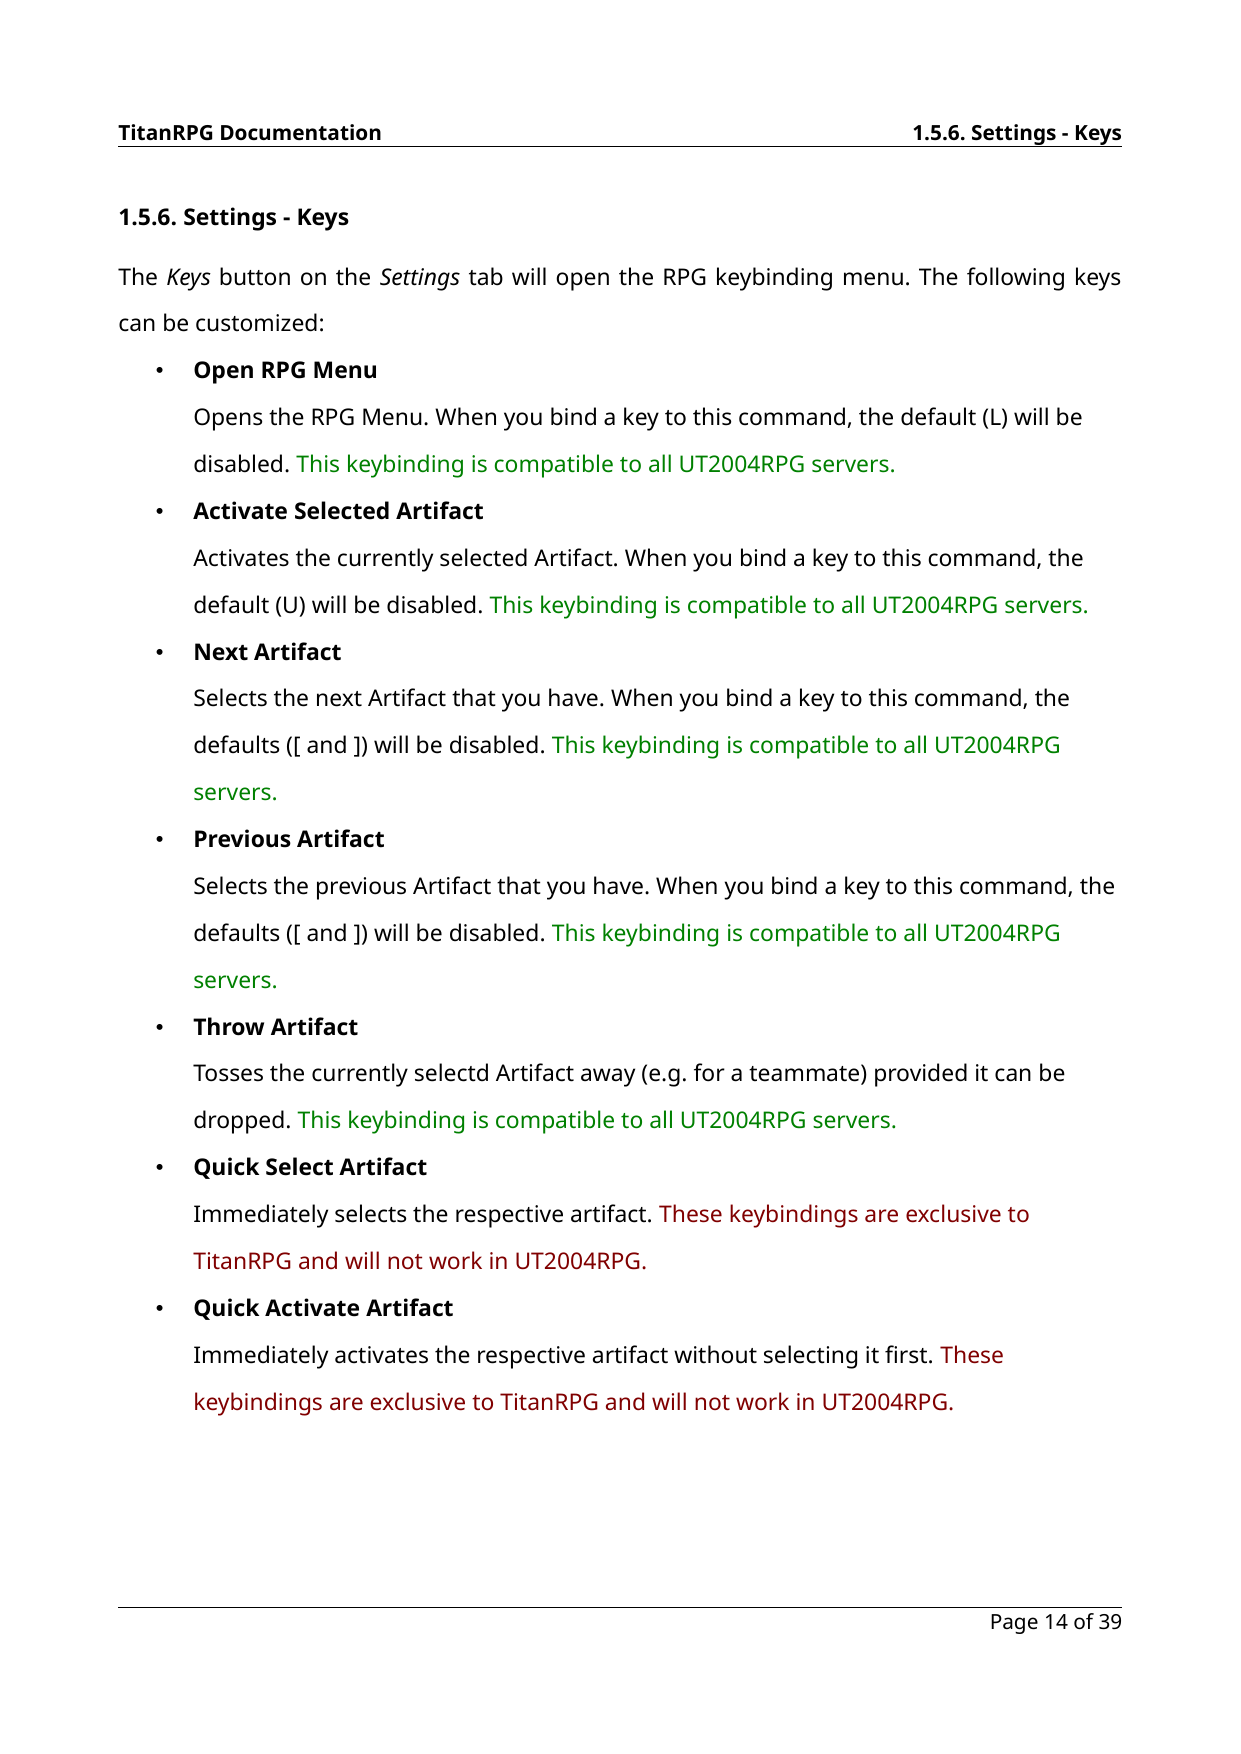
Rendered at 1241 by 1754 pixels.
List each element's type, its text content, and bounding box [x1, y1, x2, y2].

list Previous Artifact Selects the previous Artifact that you have. When you bind a key to this command, the defaults ([ and ]) will be disabled. This keybinding is compatible to all UT2004RPG servers. [156, 823, 1122, 995]
list Next Artifact Selects the next Artifact that you have. When you bind a key to this command, the defaults ([ and ]) will be disabled. This keybinding is compatible to all UT2004RPG servers. [156, 636, 1122, 807]
subtitle Settings - Keys [118, 201, 1122, 232]
list Activate Selected Artifact Activates the currently selected Artifact. When you bind a key to this command, the default (U) will be disabled. This keybinding is compatible to all UT2004RPG servers. [156, 495, 1122, 620]
list Quick Activate Artifact Immediately activates the respective artifact without selecting it first. These keybindings are exclusive to TitanRPG and will not work in UT2004RPG. [156, 1292, 1122, 1417]
list Throw Artifact Tosses the currently selectd Artifact away (e.g. for a teammate) provided it can be dropped. This keybinding is compatible to all UT2004RPG servers. [156, 1011, 1122, 1136]
list Quick Select Artifact Immediately selects the respective artifact. These keybindings are exclusive to TitanRPG and will not work in UT2004RPG. [156, 1151, 1122, 1276]
list Open RPG Menu Opens the RPG Menu. When you bind a key to this command, the default (L) will be disabled. This keybinding is compatible to all UT2004RPG servers. [156, 354, 1122, 479]
text The Keys button on the Settings tab will open the RPG keybinding menu. The following keys can be customized: [118, 261, 1122, 339]
